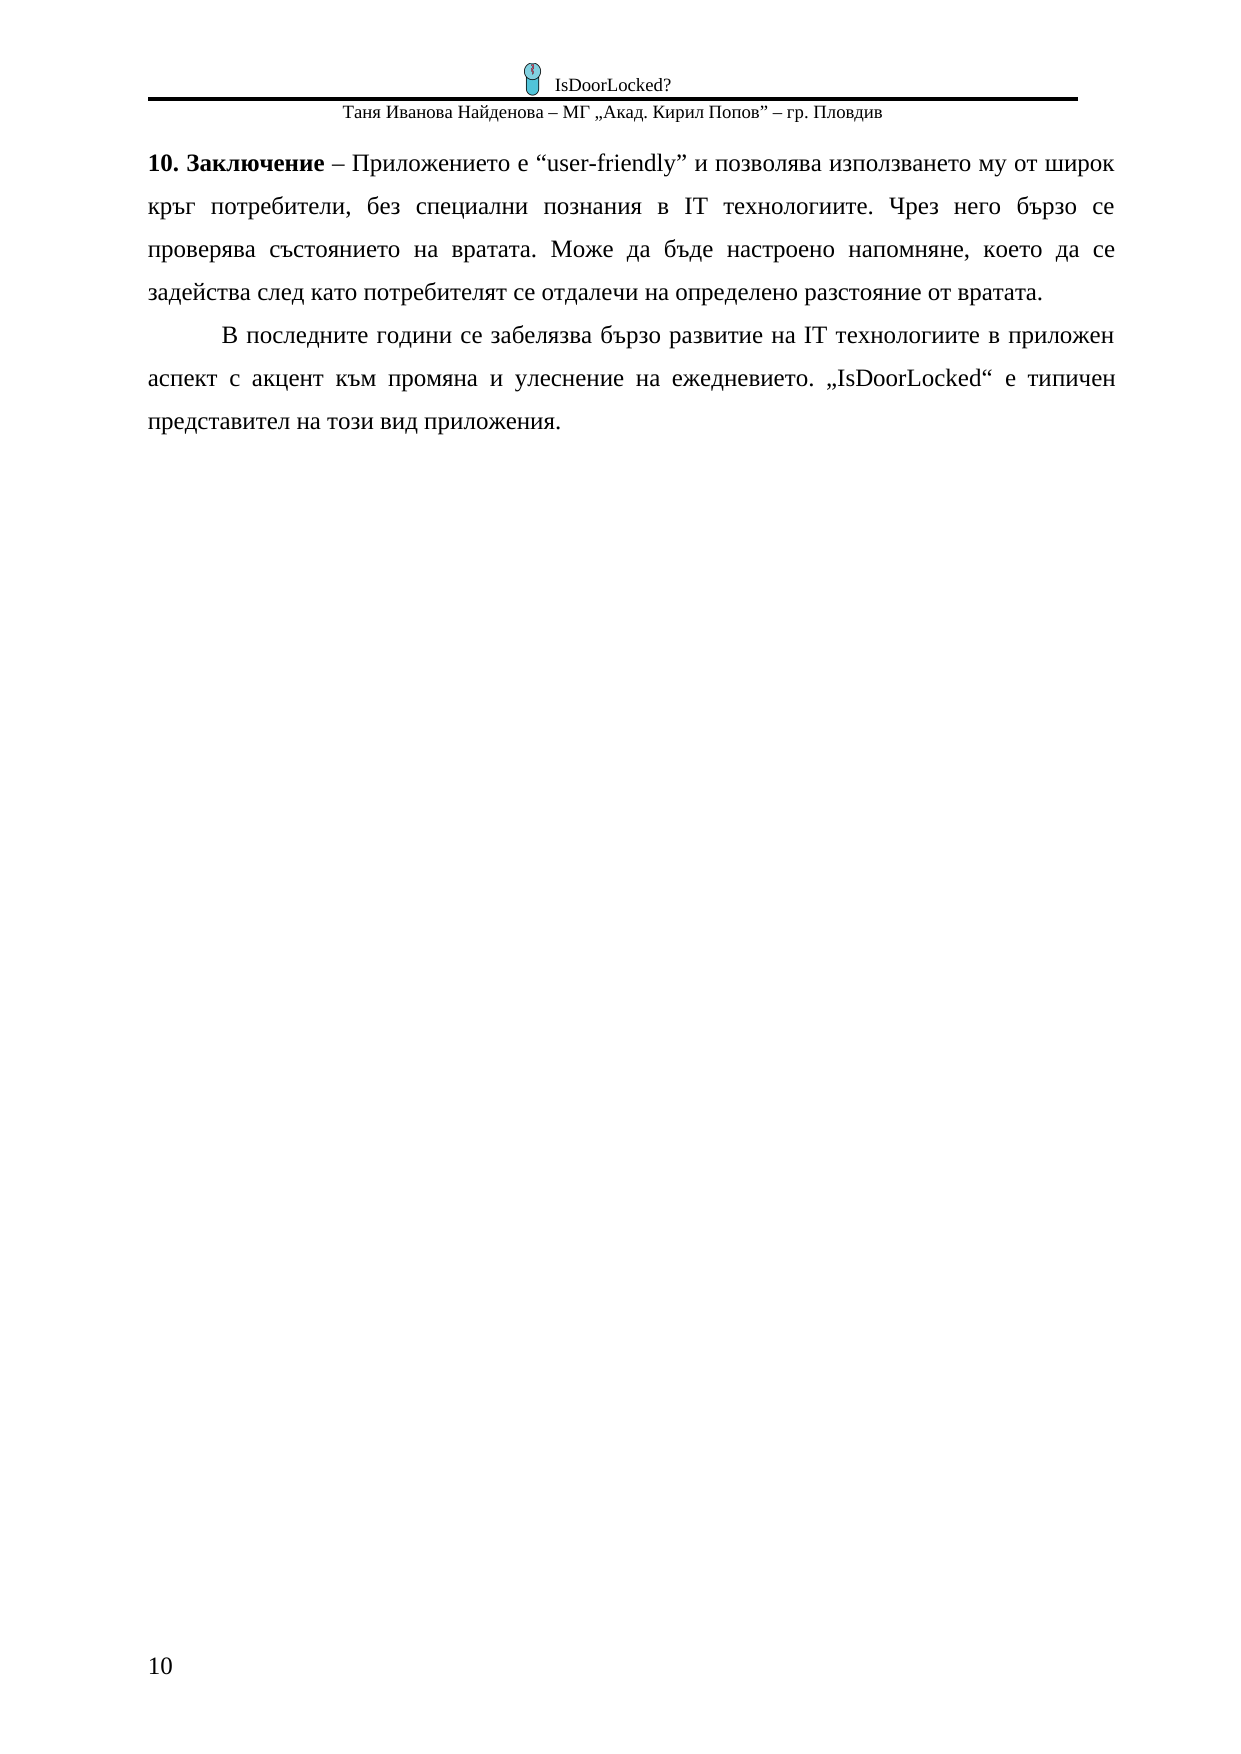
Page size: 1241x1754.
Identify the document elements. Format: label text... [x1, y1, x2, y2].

picture [516, 63, 549, 96]
text В последните години се забелязва бързо развитие на IT технологиите в приложен аспект с акцент към промяна и улеснение на ежедневието. „IsDoorLocked“ е типичен представител на този вид приложения. [148, 320, 1116, 435]
text 10. Заключение – Приложението е “user-friendly” и позволява използването му от широк кръг потребители, без специални познания в IT технологиите. Чрез него бързо се проверява състоянието на вратата. Може да бъде настроено напомняне, което да се задейства след като потребителят се отдалечи на определено разстояние от вратата. [148, 148, 1116, 306]
